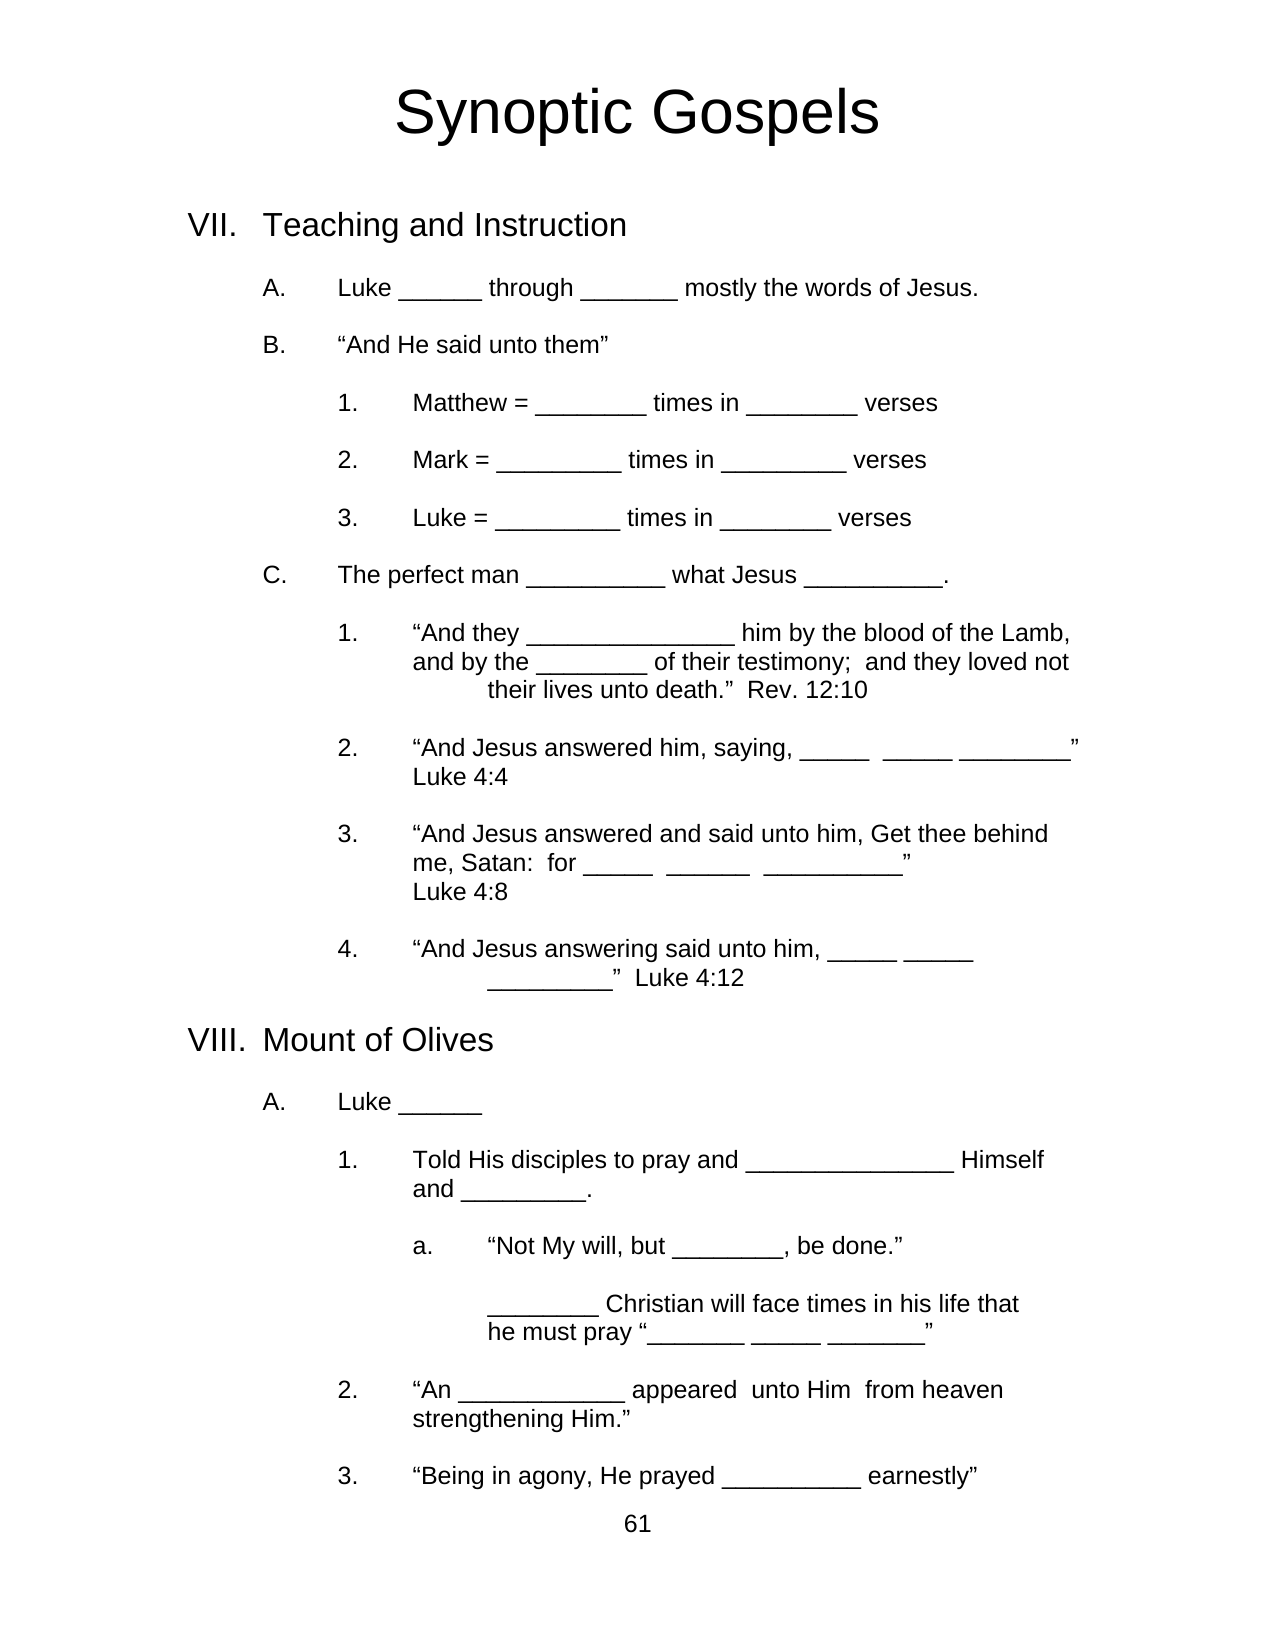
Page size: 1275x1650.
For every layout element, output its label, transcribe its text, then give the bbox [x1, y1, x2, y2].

text 3. “Being in agony, He prayed __________ earnestly” [187, 1461, 1087, 1490]
text 3. Luke = _________ times in ________ verses [187, 503, 1087, 531]
text me, Satan: for _____ ______ __________” [187, 848, 1087, 876]
text 2. “And Jesus answered him, saying, _____ _____ ________” [187, 733, 1087, 761]
text Luke 4:8 [187, 876, 1087, 905]
text C. The perfect man __________ what Jesus __________. [187, 560, 1087, 589]
text and by the ________ of their testimony; and they loved not their lives unto death.” Rev. 12:10 [187, 646, 1087, 704]
text 1. Matthew = ________ times in ________ verses [187, 388, 1087, 416]
text VII. Teaching and Instruction [187, 206, 1087, 244]
text ________ Christian will face times in his life that [187, 1289, 1087, 1317]
text B. “And He said unto them” [187, 330, 1087, 359]
text 2. Mark = _________ times in _________ verses [187, 445, 1087, 474]
text 1. Told His disciples to pray and _______________ Himself [187, 1145, 1087, 1174]
text 1. “And they _______________ him by the blood of the Lamb, [187, 618, 1087, 646]
text A. Luke ______ through _______ mostly the words of Jesus. [187, 273, 1087, 301]
text and _________. [187, 1174, 1087, 1202]
text 3. “And Jesus answered and said unto him, Get thee behind [187, 819, 1087, 848]
text he must pray “_______ _____ _______” [187, 1317, 1087, 1346]
text a. “Not My will, but ________, be done.” [187, 1231, 1087, 1260]
text 4. “And Jesus answering said unto him, _____ _____ _________” Luke 4:12 [187, 934, 1087, 991]
text A. Luke ______ [187, 1087, 1087, 1116]
text strengthening Him.” [187, 1404, 1087, 1432]
text Luke 4:4 [187, 761, 1087, 790]
text VIII. Mount of Olives [187, 1020, 1087, 1059]
text 2. “An ____________ appeared unto Him from heaven [187, 1375, 1087, 1404]
